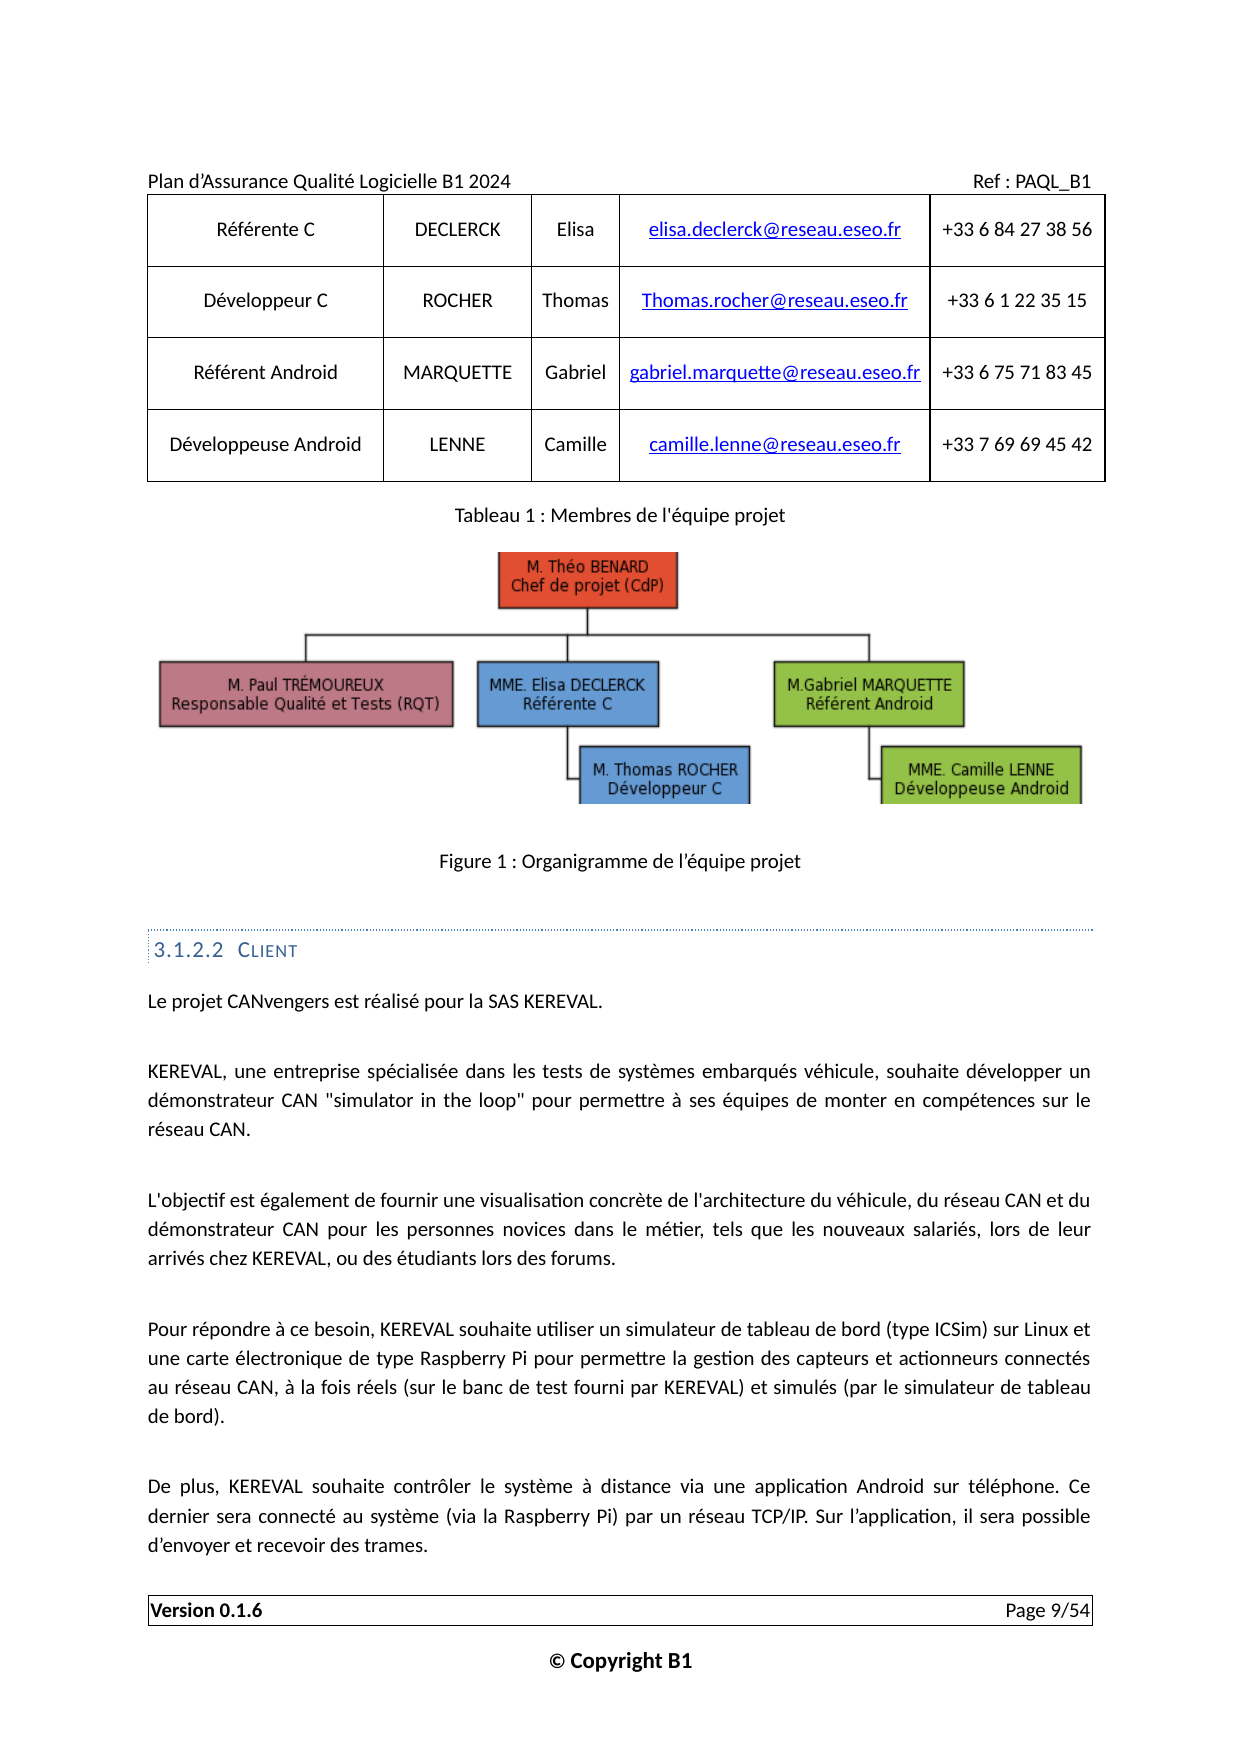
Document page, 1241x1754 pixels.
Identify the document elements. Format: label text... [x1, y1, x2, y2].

table_cell Camille [532, 410, 619, 481]
table_cell camille.lenne@reseau.eseo.fr [620, 410, 929, 481]
table_cell MARQUETTE [384, 338, 531, 409]
text Figure 1 : Organigramme de l’équipe projet [148, 848, 1093, 874]
table_cell Thomas [532, 267, 619, 337]
list Client [148, 929, 1093, 963]
table_cell Gabriel [532, 338, 619, 409]
table_cell Thomas.rocher@reseau.eseo.fr [620, 267, 929, 337]
table_cell Référente C [148, 195, 383, 266]
text L'objectif est également de fournir une visualisation concrète de l'architecture du véhicule, du réseau CAN et du démonstrateur CAN pour les personnes novices dans le métier, tels que les nouveaux salariés, lors de leur arrivés chez KEREVAL, ou des étudiants lors des forums. [148, 1187, 1093, 1271]
text Tableau 1 : Membres de l'équipe projet [148, 502, 1093, 552]
text Pour répondre à ce besoin, KEREVAL souhaite utiliser un simulateur de tableau de bord (type ICSim) sur Linux et une carte électronique de type Raspberry Pi pour permettre la gestion des capteurs et actionneurs connectés au réseau CAN, à la fois réels (sur le banc de test fourni par KEREVAL) et simulés (par le simulateur de tableau de bord). [148, 1316, 1093, 1429]
table_cell DECLERCK [384, 195, 531, 266]
text De plus, KEREVAL souhaite contrôler le système à distance via une application Android sur téléphone. Ce dernier sera connecté au système (via la Raspberry Pi) par un réseau TCP/IP. Sur l’application, il sera possible d’envoyer et recevoir des trames. [148, 1474, 1093, 1557]
table_cell LENNE [384, 410, 531, 481]
table_cell gabriel.marquette@reseau.eseo.fr [620, 338, 929, 409]
table_cell Référent Android [148, 338, 383, 409]
table_cell Développeuse Android [148, 410, 383, 481]
table_cell Elisa [532, 195, 619, 266]
table_cell Développeur C [148, 267, 383, 337]
text Le projet CANvengers est réalisé pour la SAS KEREVAL. [148, 988, 1093, 1013]
table_cell +33 7 69 69 45 42 [931, 410, 1104, 481]
table_cell +33 6 1 22 35 15 [931, 267, 1104, 337]
table_cell +33 6 84 27 38 56 [931, 195, 1104, 266]
table_cell elisa.declerck@reseau.eseo.fr [620, 195, 929, 266]
table_cell +33 6 75 71 83 45 [931, 338, 1104, 409]
table_cell ROCHER [384, 267, 531, 337]
text KEREVAL, une entreprise spécialisée dans les tests de systèmes embarqués véhicule, souhaite développer un démonstrateur CAN "simulator in the loop" pour permettre à ses équipes de monter en compétences sur le réseau CAN. [148, 1058, 1093, 1142]
